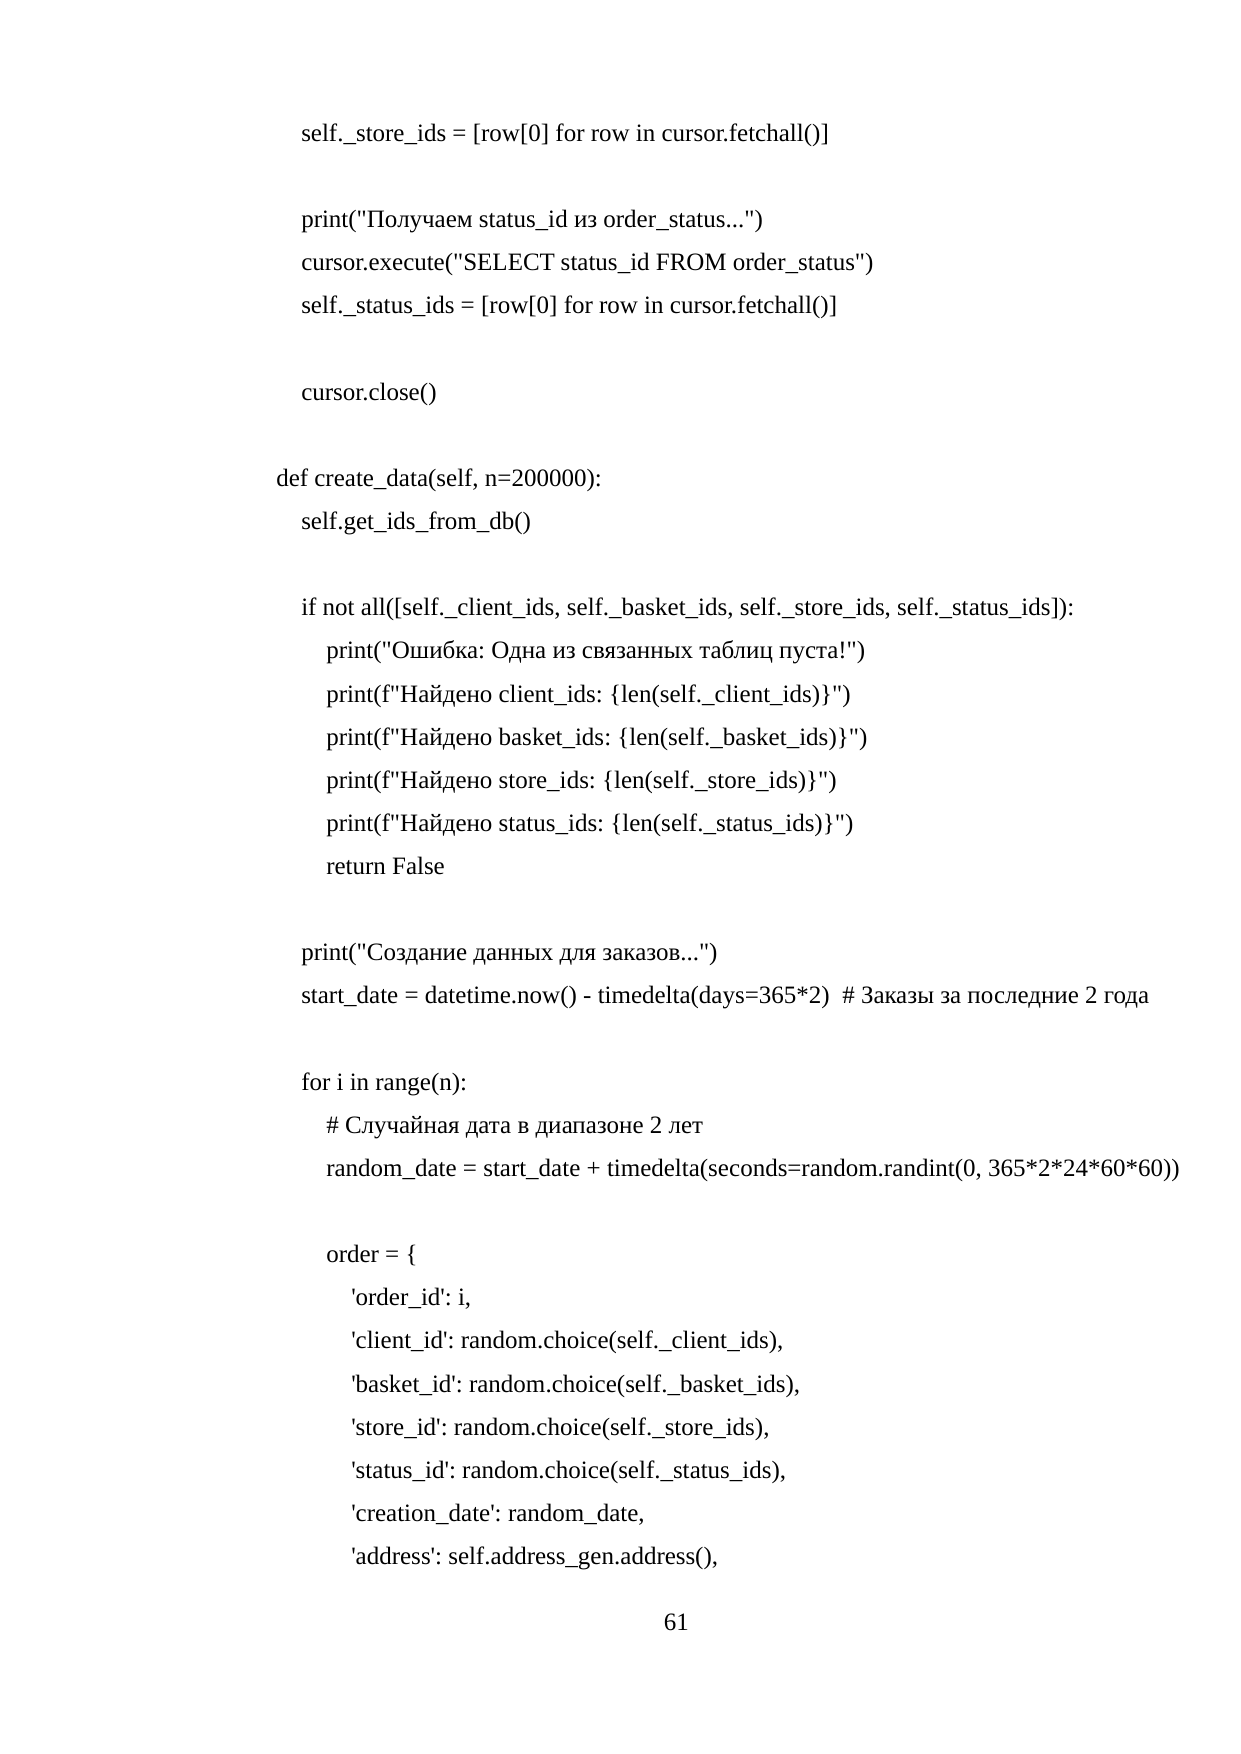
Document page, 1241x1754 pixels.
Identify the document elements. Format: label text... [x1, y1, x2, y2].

text cursor.execute("SELECT status_id FROM order_status") [177, 247, 1181, 276]
text print("Получаем status_id из order_status...") [177, 204, 1181, 233]
text print("Создание данных для заказов...") [177, 937, 1181, 966]
text self._status_ids = [row[0] for row in cursor.fetchall()] [177, 291, 1181, 319]
text self._store_ids = [row[0] for row in cursor.fetchall()] [177, 118, 1181, 147]
text 'order_id': i, [177, 1282, 1181, 1311]
text order = { [177, 1239, 1181, 1268]
text print(f"Найдено basket_ids: {len(self._basket_ids)}") [177, 722, 1181, 751]
text def create_data(self, n=200000): [177, 463, 1181, 492]
text start_date = datetime.now() - timedelta(days=365*2) # Заказы за последние 2 года [177, 981, 1181, 1009]
text print("Ошибка: Одна из связанных таблиц пуста!") [177, 636, 1181, 664]
text print(f"Найдено client_ids: {len(self._client_ids)}") [177, 679, 1181, 707]
text 'client_id': random.choice(self._client_ids), [177, 1326, 1181, 1354]
text random_date = start_date + timedelta(seconds=random.randint(0, 365*2*24*60*60)) [177, 1153, 1181, 1182]
text print(f"Найдено store_ids: {len(self._store_ids)}") [177, 765, 1181, 794]
text return False [177, 851, 1181, 880]
text 'store_id': random.choice(self._store_ids), [177, 1412, 1181, 1441]
text cursor.close() [177, 377, 1181, 406]
text self.get_ids_from_db() [177, 506, 1181, 535]
text # Случайная дата в диапазоне 2 лет [177, 1110, 1181, 1139]
text 'address': self.address_gen.address(), [177, 1541, 1181, 1570]
text 'status_id': random.choice(self._status_ids), [177, 1455, 1181, 1484]
text if not all([self._client_ids, self._basket_ids, self._store_ids, self._status_ids]): [177, 592, 1181, 621]
text for i in range(n): [177, 1067, 1181, 1096]
text 'basket_id': random.choice(self._basket_ids), [177, 1369, 1181, 1397]
text 'creation_date': random_date, [177, 1498, 1181, 1527]
text print(f"Найдено status_ids: {len(self._status_ids)}") [177, 808, 1181, 837]
